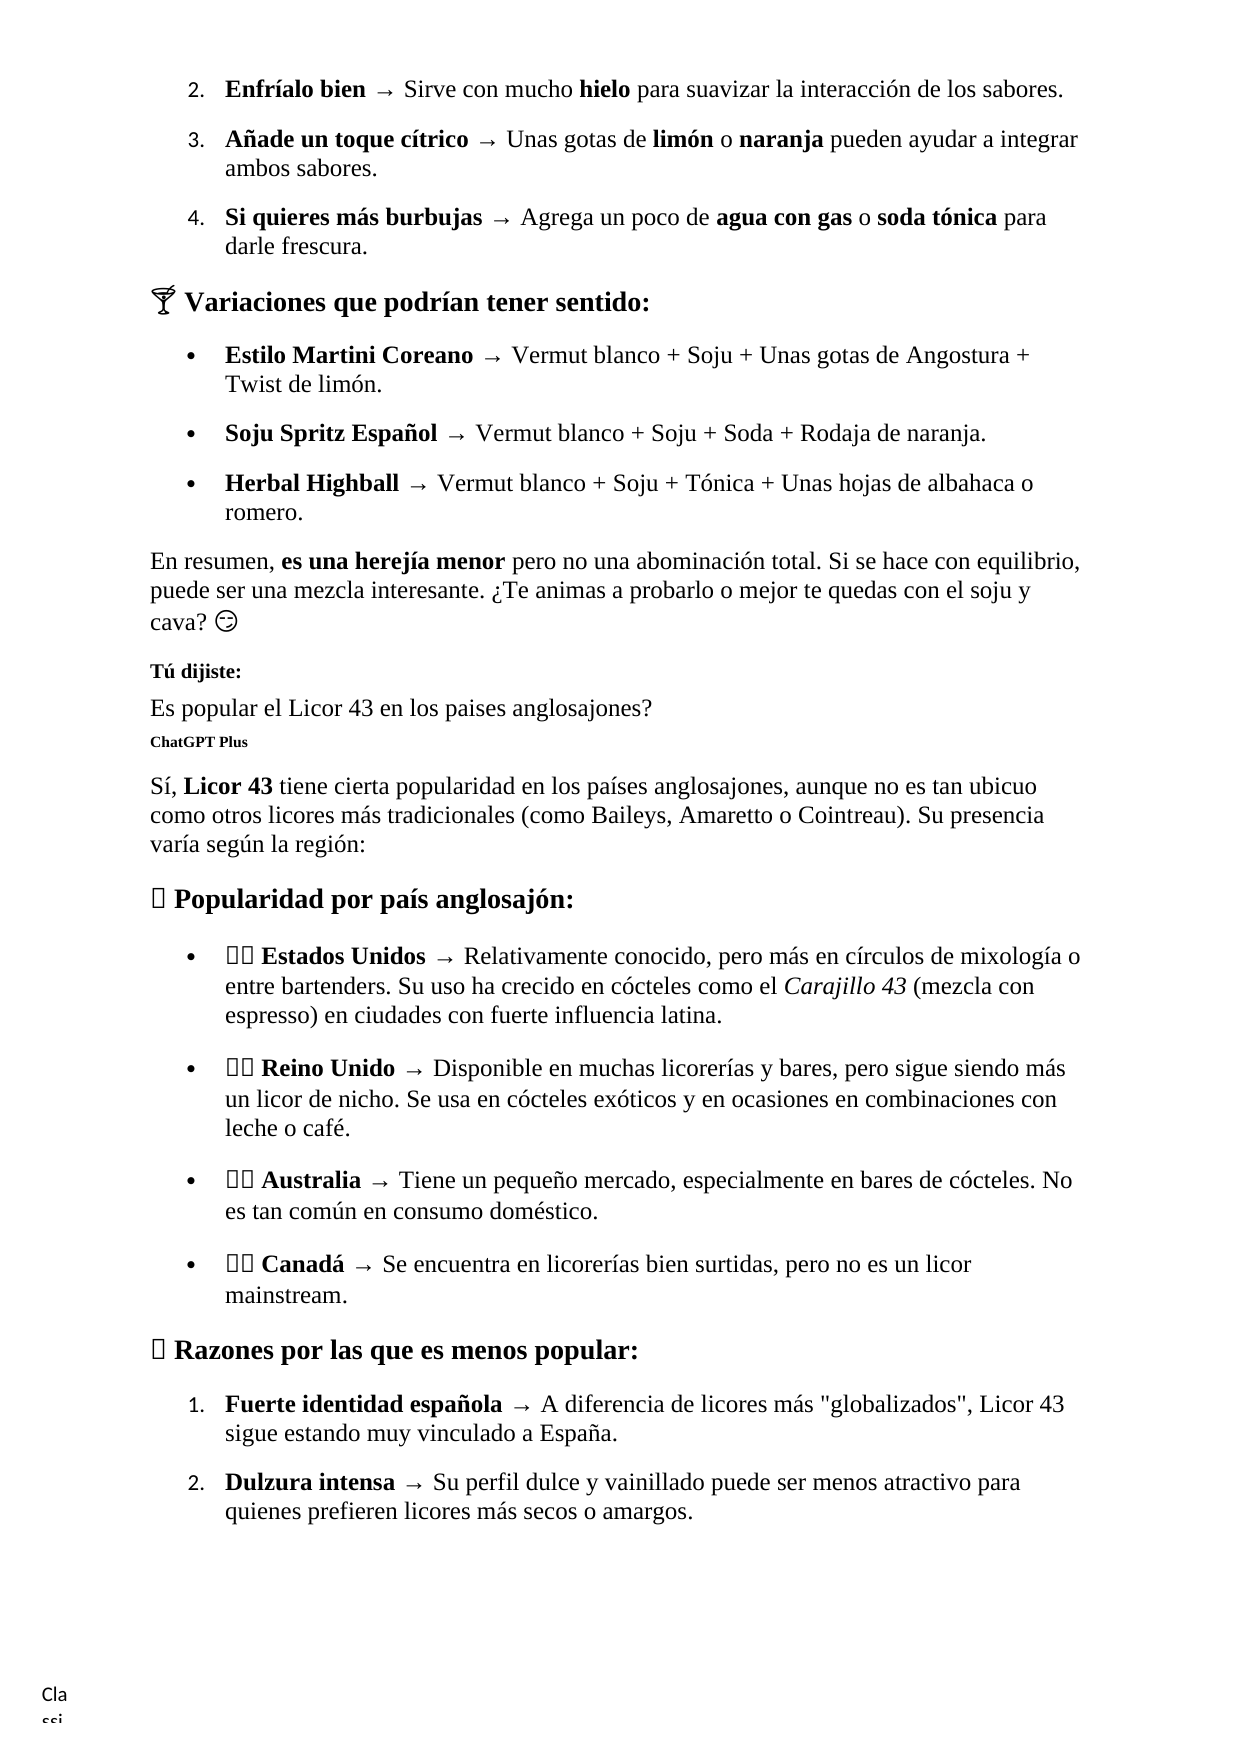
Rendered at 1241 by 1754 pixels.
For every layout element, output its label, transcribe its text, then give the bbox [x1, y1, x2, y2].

list Dulzura intensa → Su perfil dulce y vainillado puede ser menos atractivo para quienes prefieren licores más secos o amargos. [187, 1467, 1090, 1525]
list Enfríalo bien → Sirve con mucho hielo para suavizar la interacción de los sabores. [187, 74, 1090, 103]
subtitle 🍸 Variaciones que podrían tener sentido: [150, 281, 1090, 319]
subtitle 🔥 Razones por las que es menos popular: [150, 1329, 1090, 1368]
list 🇦🇺 Australia → Tiene un pequeño mercado, especialmente en bares de cócteles. No es tan común en consumo doméstico. [187, 1162, 1090, 1225]
list Estilo Martini Coreano → Vermut blanco + Soju + Unas gotas de Angostura + Twist de limón. [187, 340, 1090, 398]
subtitle Tú dijiste: [150, 659, 1090, 683]
subtitle 📍 Popularidad por país anglosajón: [150, 878, 1090, 917]
list Añade un toque cítrico → Unas gotas de limón o naranja pueden ayudar a integrar ambos sabores. [187, 124, 1090, 181]
subtitle ChatGPT Plus [150, 732, 1090, 750]
list Soju Spritz Español → Vermut blanco + Soju + Soda + Rodaja de naranja. [187, 418, 1090, 447]
text Sí, Licor 43 tiene cierta popularidad en los países anglosajones, aunque no es tan ubicuo como otros licores más tradicionales (como Baileys, Amaretto o Cointreau). Su presencia varía según la región: [150, 771, 1090, 857]
list 🇺🇸 Estados Unidos → Relativamente conocido, pero más en círculos de mixología o entre bartenders. Su uso ha crecido en cócteles como el Carajillo 43 (mezcla con espresso) en ciudades con fuerte influencia latina. [187, 937, 1090, 1029]
list 🇨🇦 Canadá → Se encuentra en licorerías bien surtidas, pero no es un licor mainstream. [187, 1246, 1090, 1309]
list Herbal Highball → Vermut blanco + Soju + Tónica + Unas hojas de albahaca o romero. [187, 468, 1090, 526]
list 🇬🇧 Reino Unido → Disponible en muchas licorerías y bares, pero sigue siendo más un licor de nicho. Se usa en cócteles exóticos y en ocasiones en combinaciones con leche o café. [187, 1050, 1090, 1141]
text En resumen, es una herejía menor pero no una abominación total. Si se hace con equilibrio, puede ser una mezcla interesante. ¿Te animas a probarlo o mejor te quedas con el soju y cava? 😏🥂 [150, 546, 1090, 638]
list Fuerte identidad española → A diferencia de licores más "globalizados", Licor 43 sigue estando muy vinculado a España. [187, 1389, 1090, 1446]
list Si quieres más burbujas → Agrega un poco de agua con gas o soda tónica para darle frescura. [187, 202, 1090, 260]
text Es popular el Licor 43 en los paises anglosajones? [150, 693, 1090, 722]
